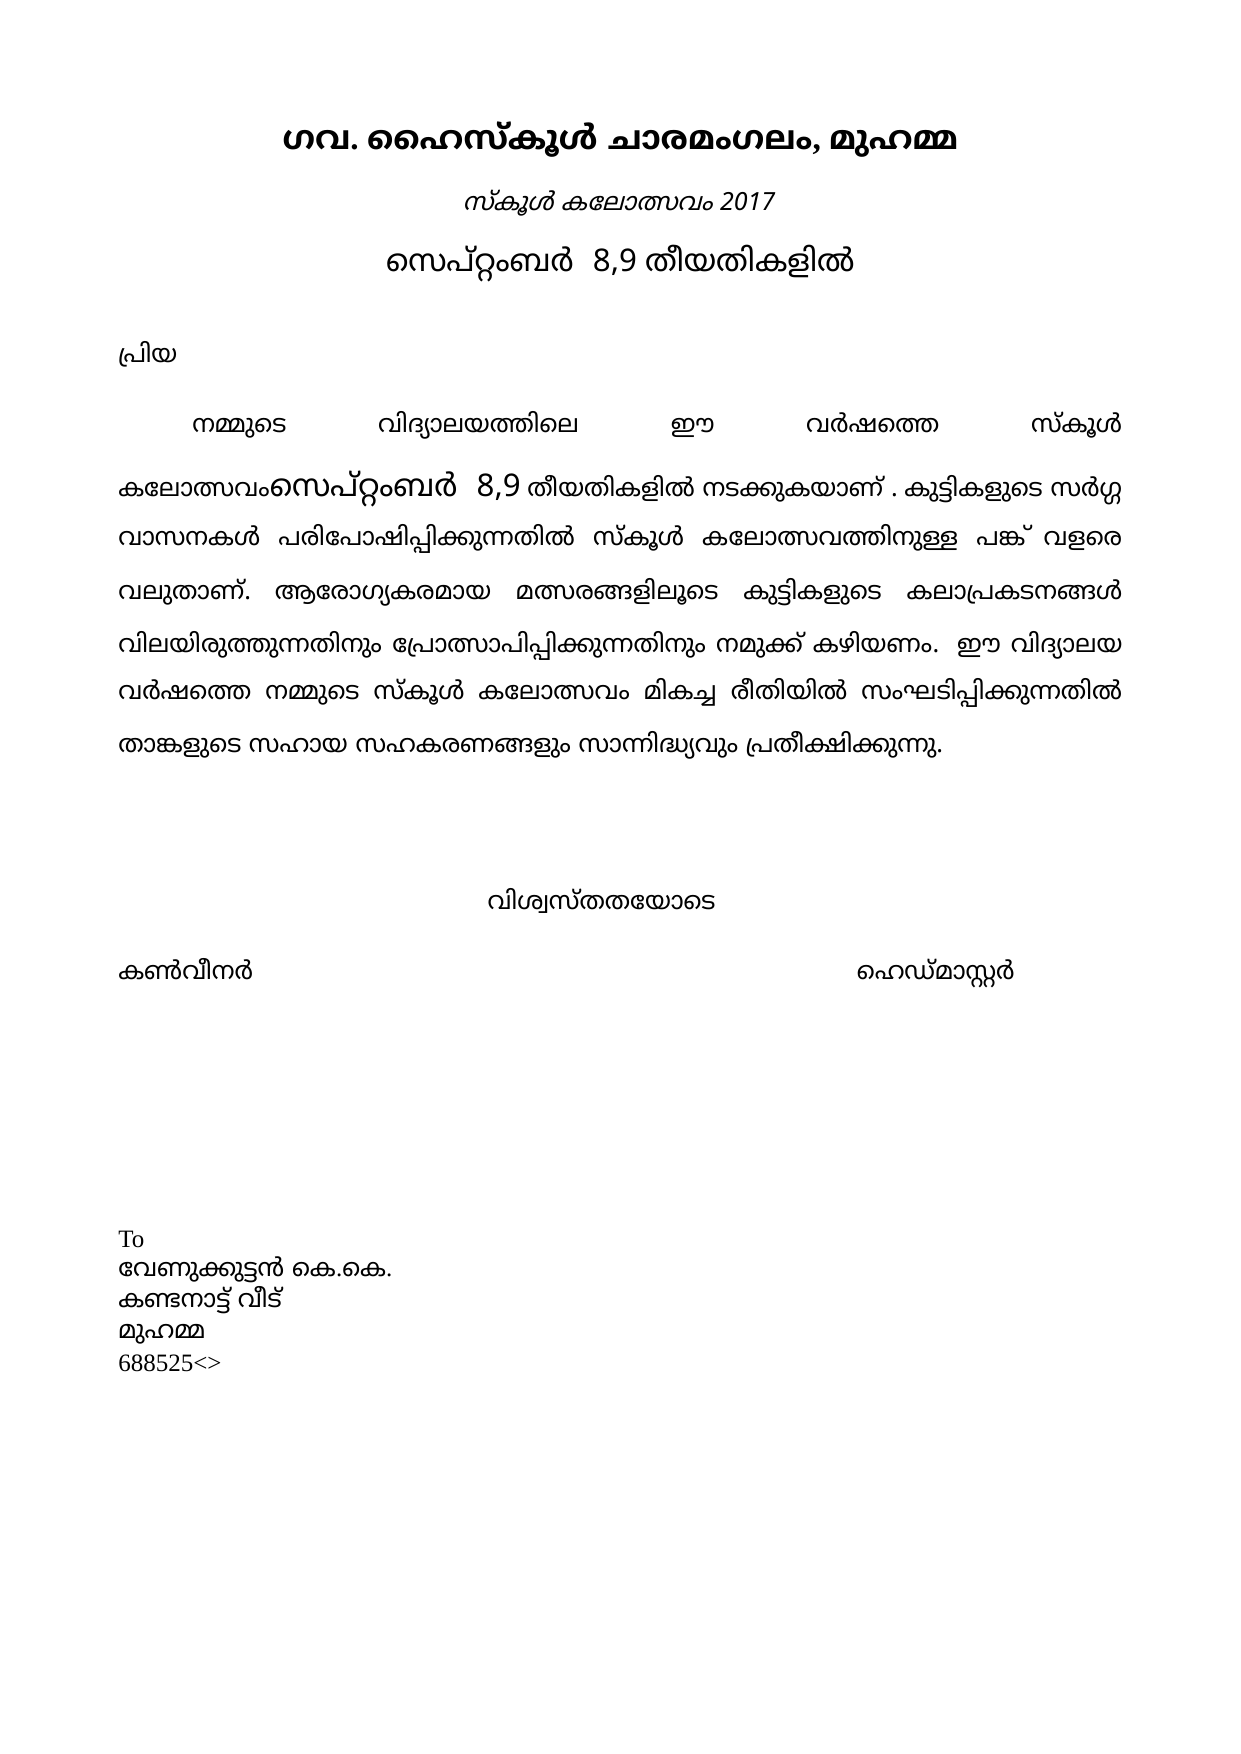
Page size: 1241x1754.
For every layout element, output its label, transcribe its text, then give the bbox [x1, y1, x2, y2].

text സ്കൂള്‍ കലോത്സവം 2017 [118, 184, 1122, 220]
text To [118, 1224, 1122, 1253]
text 688525<> [118, 1348, 1122, 1377]
text കണ്ടനാട്ട് വീട് [118, 1286, 1122, 1317]
text സെപ്റ്റംബര്‍ 8,9 തീയതികളില്‍ [118, 238, 1122, 284]
text മുഹമ്മ [118, 1317, 1122, 1348]
text വിശ്വസ്തതയോടെ [118, 882, 1122, 919]
text നമ്മുടെ വിദ്യാലയത്തിലെ ഈ വര്‍ഷത്തെ സ്കൂള്‍ കലോത്സവംസെപ്റ്റംബര്‍ 8,9 തീയതികളില്‍ നടക്കുകയാണ് . കുട്ടികളുടെ സര്‍ഗ്ഗ വാസനകള്‍ പരിപോഷിപ്പിക്കുന്നതില്‍ സ്കൂള്‍ കലോത്സവത്തിനുള്ള പങ്ക് വളരെ വലുതാണ്. ആരോഗ്യകരമായ മത്സരങ്ങളിലൂടെ കുട്ടികളുടെ കലാപ്രകടനങ്ങള്‍ വിലയിരുത്തുന്നതിനും പ്രോത്സാപിപ്പിക്കുന്നതിനും നമുക്ക് കഴിയണം. ഈ വിദ്യാലയ വര്‍ഷത്തെ നമ്മുടെ സ്കൂള്‍ കലോത്സവം മികച്ച രീതിയില്‍ സംഘടിപ്പിക്കുന്നതില്‍ താങ്കളുടെ സഹായ സഹകരണങ്ങളും സാന്നിദ്ധ്യവും പ്രതീക്ഷിക്കുന്നു. [118, 406, 1122, 762]
text പ്രിയ [118, 341, 1122, 372]
text വേണുക്കുട്ടന്‍ കെ.കെ. [118, 1253, 1122, 1286]
text ഗവ. ഹൈസ്കൂള്‍ ചാരമംഗലം, മുഹമ്മ [118, 118, 1122, 162]
text ‌‌ [118, 814, 1122, 848]
text കണ്‍വീനര്‍ ഹെഡ്‌മാസ്റ്റര്‍ [118, 953, 1122, 989]
